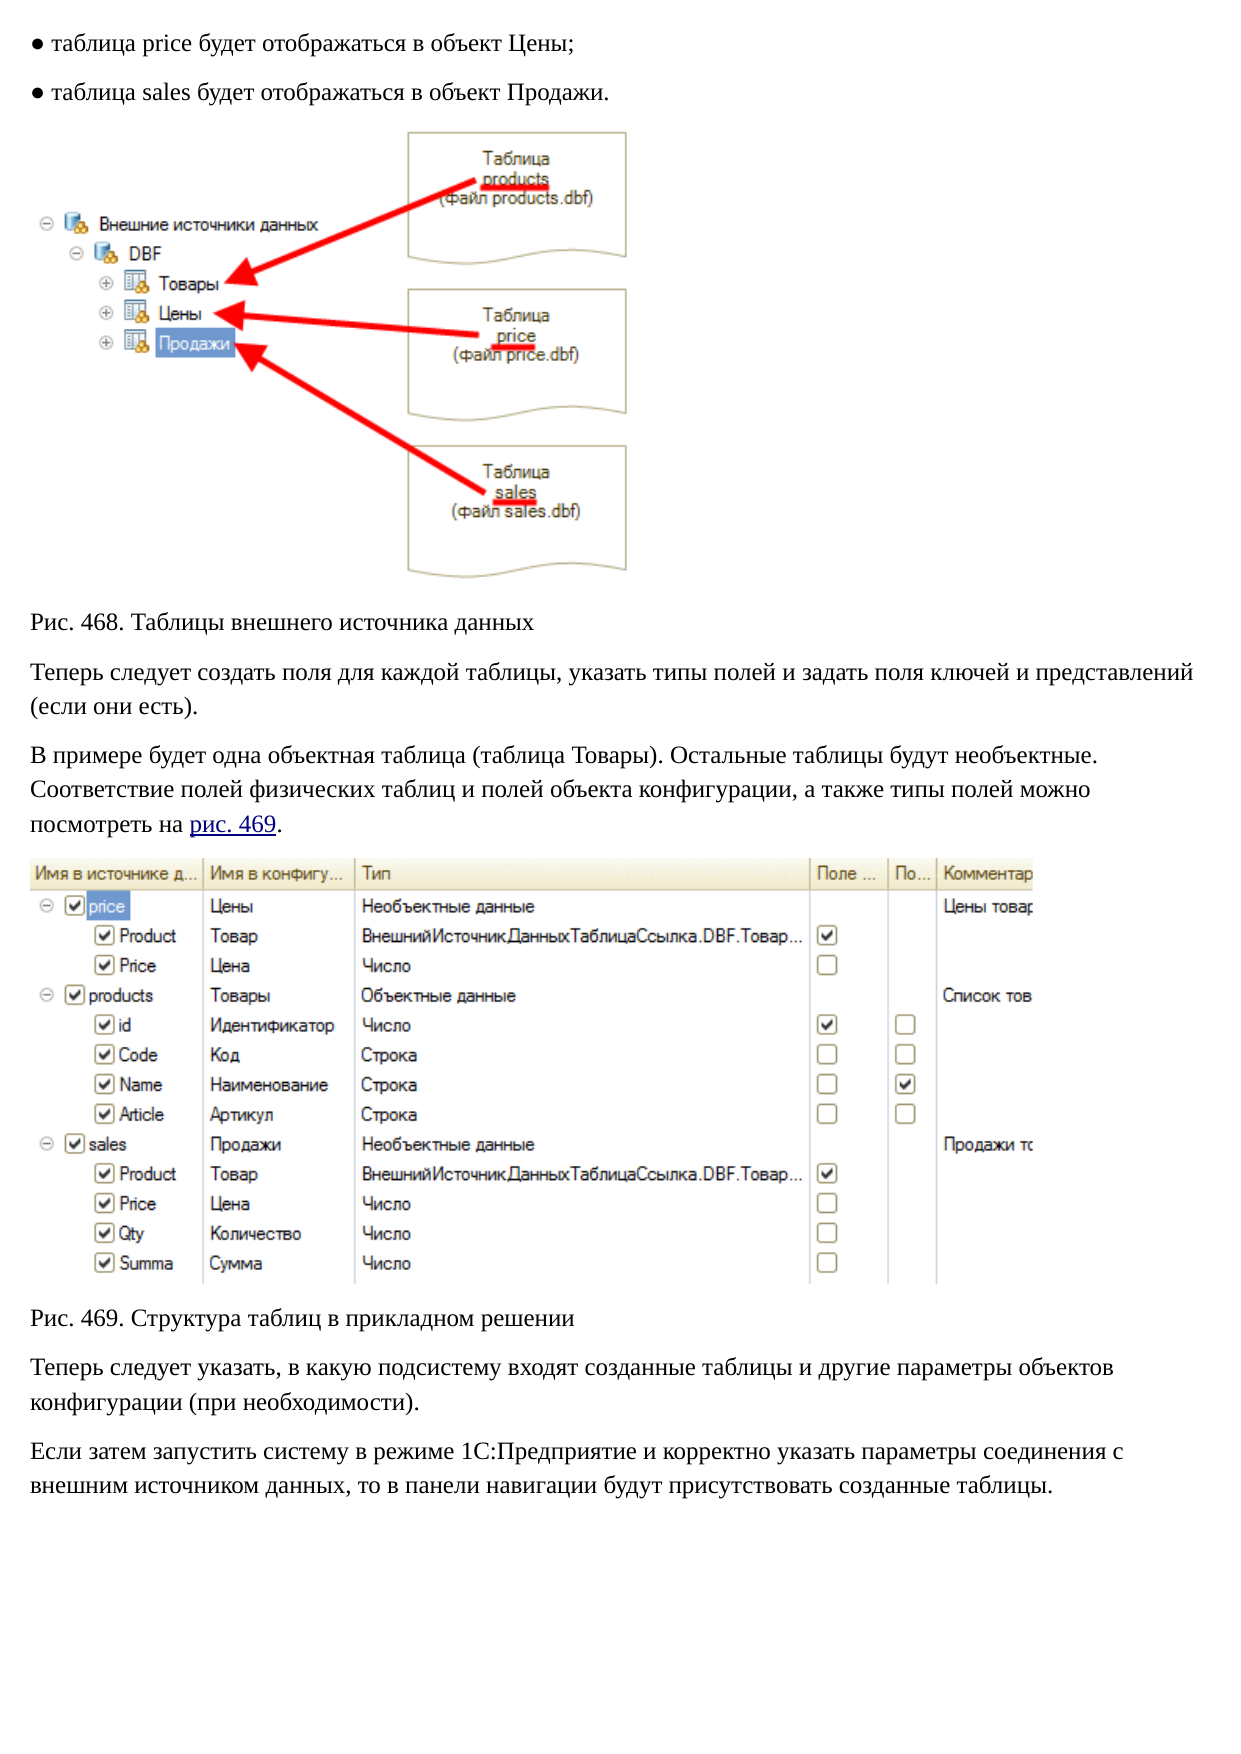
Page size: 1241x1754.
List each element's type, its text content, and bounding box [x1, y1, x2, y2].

text ● таблица sales будет отображаться в объект Продажи. [30, 77, 1211, 106]
text ● таблица price будет отображаться в объект Цены; [30, 28, 1211, 57]
text Теперь следует создать поля для каждой таблицы, указать типы полей и задать поля ключей и представлений (если они есть). [30, 657, 1211, 720]
picture [29, 858, 1033, 1284]
picture [29, 126, 641, 588]
text Теперь следует указать, в какую подсистему входят созданные таблицы и другие параметры объектов конфигурации (при необходимости). [30, 1352, 1211, 1416]
text Если затем запустить систему в режиме 1С:Предприятие и корректно указать параметры соединения с внешним источником данных, то в панели навигации будут присутствовать созданные таблицы. [30, 1436, 1211, 1499]
text Рис. 468. Таблицы внешнего источника данных [30, 607, 1211, 636]
text Рис. 469. Структура таблиц в прикладном решении [30, 1303, 1211, 1332]
text В примере будет одна объектная таблица (таблица Товары). Остальные таблицы будут необъектные. Соответствие полей физических таблиц и полей объекта конфигурации, а также типы полей можно посмотреть на рис. 469. [30, 740, 1211, 838]
